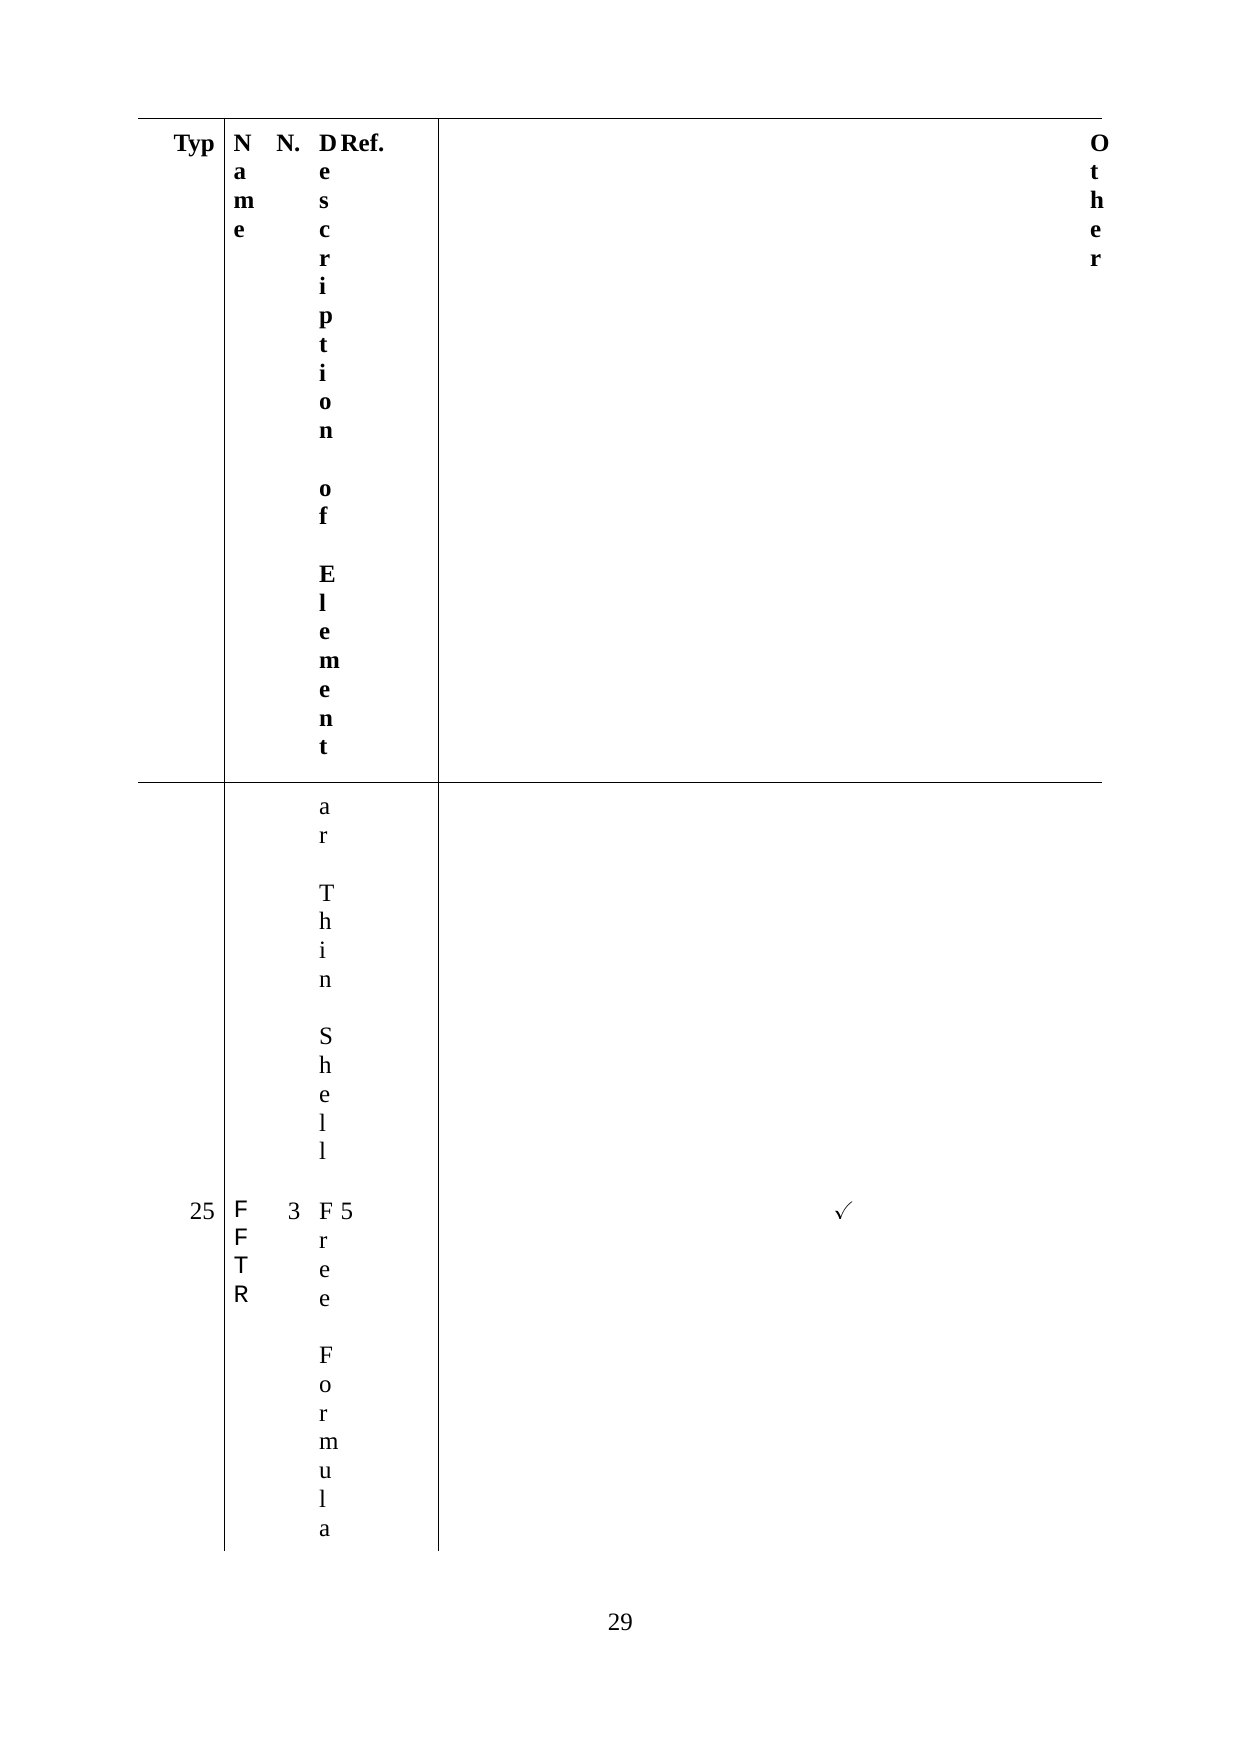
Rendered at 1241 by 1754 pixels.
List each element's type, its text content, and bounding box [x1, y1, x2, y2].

table_cell [695, 783, 823, 1187]
table_cell [439, 1187, 567, 1551]
table_cell FTRS [225, 783, 245, 1187]
table_header [952, 119, 1081, 782]
table_header Typ [138, 119, 224, 782]
table_cell [824, 783, 952, 1187]
table_header [695, 119, 823, 782]
table_cell 4 [331, 783, 438, 1187]
table_cell ✓ [824, 1187, 952, 1551]
table_cell [952, 783, 1081, 1187]
table_cell Flat Triangular Thin Shell [310, 783, 331, 1187]
table_cell 3 [245, 1187, 309, 1551]
table_cell [695, 1187, 823, 1551]
table_cell Free Formulation Triangular Shell [310, 1187, 331, 1551]
table_cell 3 [245, 783, 309, 1187]
table_cell [952, 1187, 1081, 1551]
table_cell [138, 783, 224, 1187]
table_header Ref. [331, 119, 438, 782]
table_header [824, 119, 952, 782]
table_cell 25 [138, 1187, 224, 1551]
table_cell PL [1081, 783, 1102, 1187]
table_header [439, 119, 567, 782]
table_header Name [225, 119, 245, 782]
table_cell [439, 783, 567, 1187]
table_header [567, 119, 695, 782]
table_cell [567, 1187, 695, 1551]
table_header N. [245, 119, 309, 782]
table_cell [567, 783, 695, 1187]
table_header Description of Element [310, 119, 331, 782]
table_header Other [1081, 119, 1102, 782]
table_cell FFTR [225, 1187, 245, 1551]
table_cell [1081, 1187, 1102, 1551]
table_cell 5 [331, 1187, 438, 1551]
